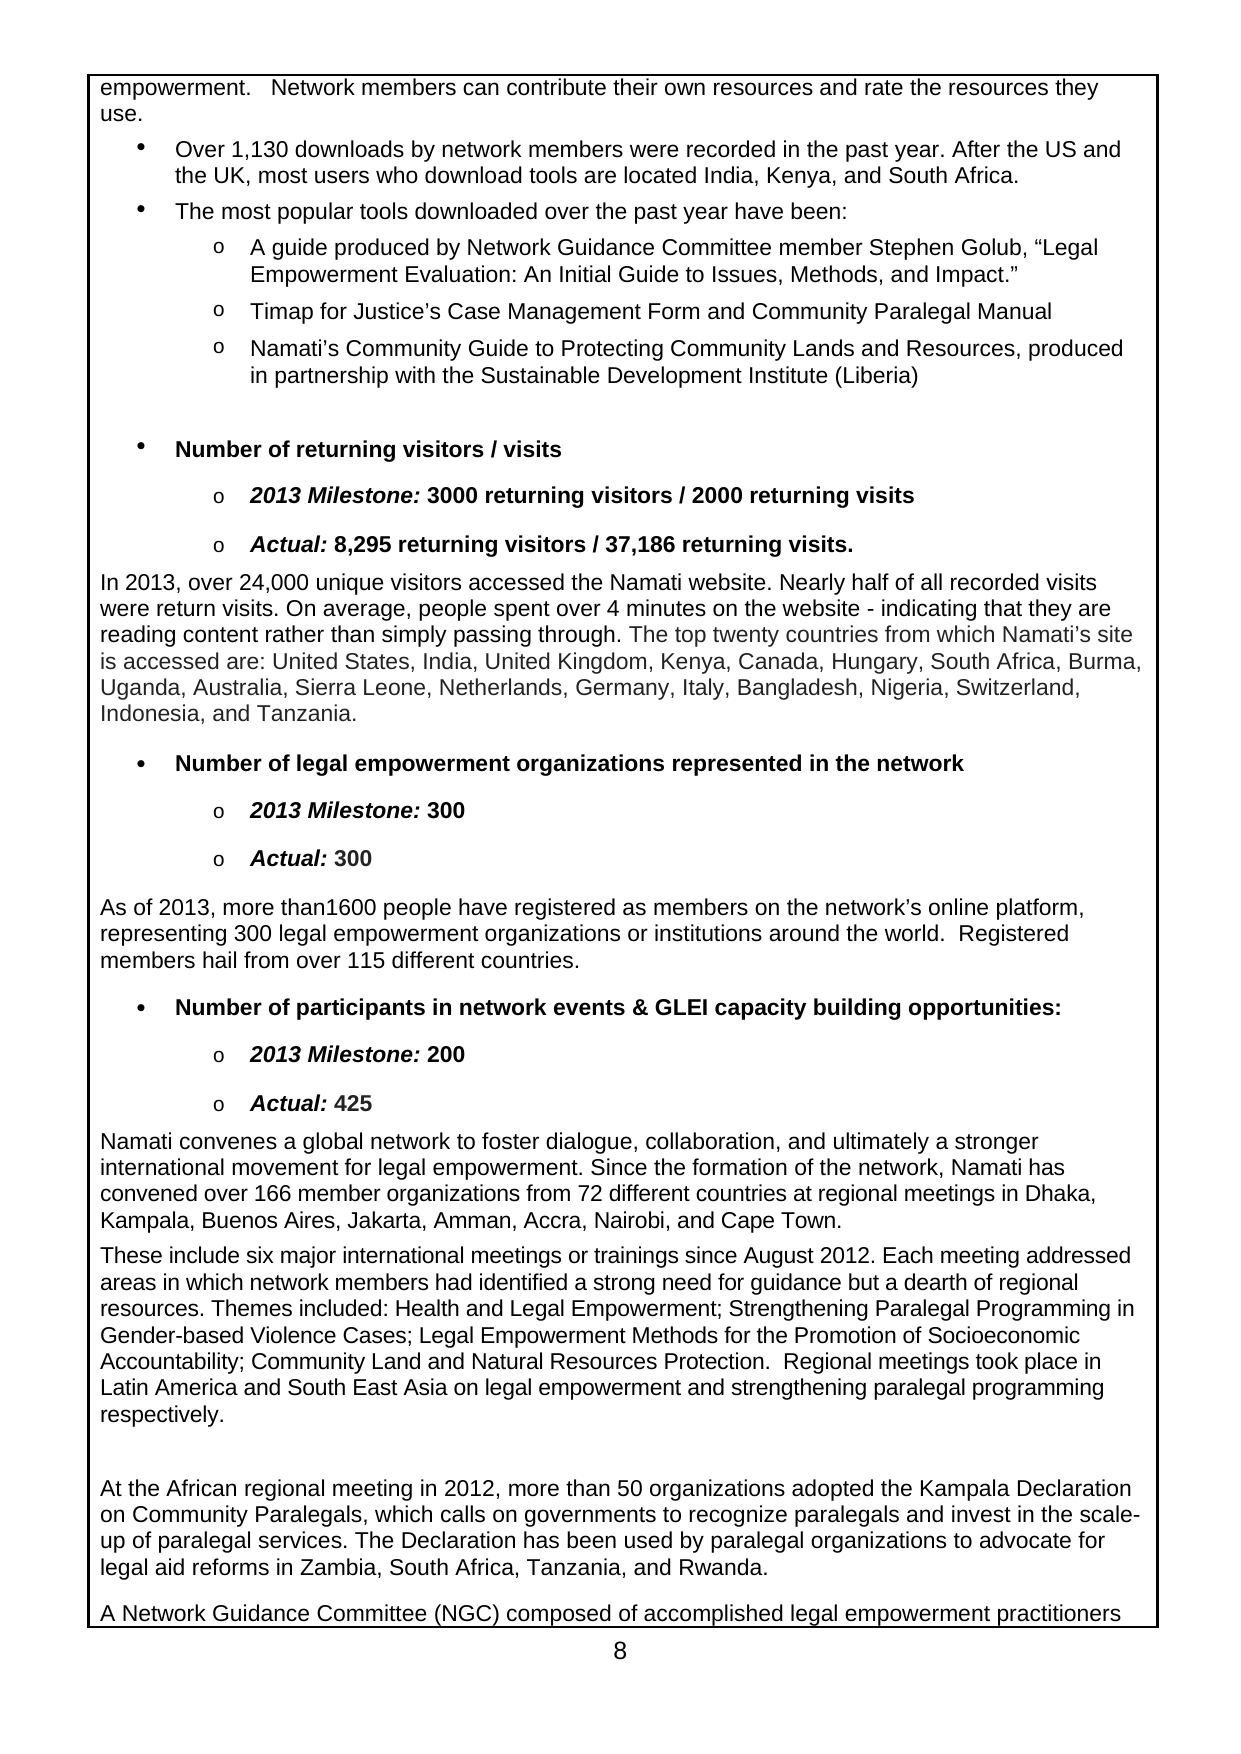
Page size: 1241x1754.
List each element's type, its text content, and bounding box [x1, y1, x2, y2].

table_cell empowerment. Network members can contribute their own resources and rate the resources they use. Over 1,130 downloads by network members were recorded in the past year. After the US and the UK, most users who download tools are located India, Kenya, and South Africa. The most popular tools downloaded over the past year have been: A guide produced by Network Guidance Committee member Stephen Golub, “Legal Empowerment Evaluation: An Initial Guide to Issues, Methods, and Impact.” Timap for Justice’s Case Management Form and Community Paralegal Manual Namati’s Community Guide to Protecting Community Lands and Resources, produced in partnership with the Sustainable Development Institute (Liberia) Number of returning visitors / visits 2013 Milestone: 3000 returning visitors / 2000 returning visits Actual: 8,295 returning visitors / 37,186 returning visits. In 2013, over 24,000 unique visitors accessed the Namati website. Nearly half of all recorded visits were return visits. On average, people spent over 4 minutes on the website - indicating that they are reading content rather than simply passing through. The top twenty countries from which Namati’s site is accessed are: United States, India, United Kingdom, Kenya, Canada, Hungary, South Africa, Burma, Uganda, Australia, Sierra Leone, Netherlands, Germany, Italy, Bangladesh, Nigeria, Switzerland, Indonesia, and Tanzania. Number of legal empowerment organizations represented in the network 2013 Milestone: 300 Actual: 300 As of 2013, more than1600 people have registered as members on the network’s online platform, representing 300 legal empowerment organizations or institutions around the world. Registered members hail from over 115 different countries. Number of participants in network events & GLEI capacity building opportunities: 2013 Milestone: 200 Actual: 425 Namati convenes a global network to foster dialogue, collaboration, and ultimately a stronger international movement for legal empowerment. Since the formation of the network, Namati has convened over 166 member organizations from 72 different countries at regional meetings in Dhaka, Kampala, Buenos Aires, Jakarta, Amman, Accra, Nairobi, and Cape Town. These include six major international meetings or trainings since August 2012. Each meeting addressed areas in which network members had identified a strong need for guidance but a dearth of regional resources. Themes included: Health and Legal Empowerment; Strengthening Paralegal Programming in Gender-based Violence Cases; Legal Empowerment Methods for the Promotion of Socioeconomic Accountability; Community Land and Natural Resources Protection. Regional meetings took place in Latin America and South East Asia on legal empowerment and strengthening paralegal programming respectively. At the African regional meeting in 2012, more than 50 organizations adopted the Kampala Declaration on Community Paralegals, which calls on governments to recognize paralegals and invest in the scale-up of paralegal services. The Declaration has been used by paralegal organizations to advocate for legal aid reforms in Zambia, South Africa, Tanzania, and Rwanda. A Network Guidance Committee (NGC) composed of accomplished legal empowerment practitioners [90, 76, 1156, 1626]
